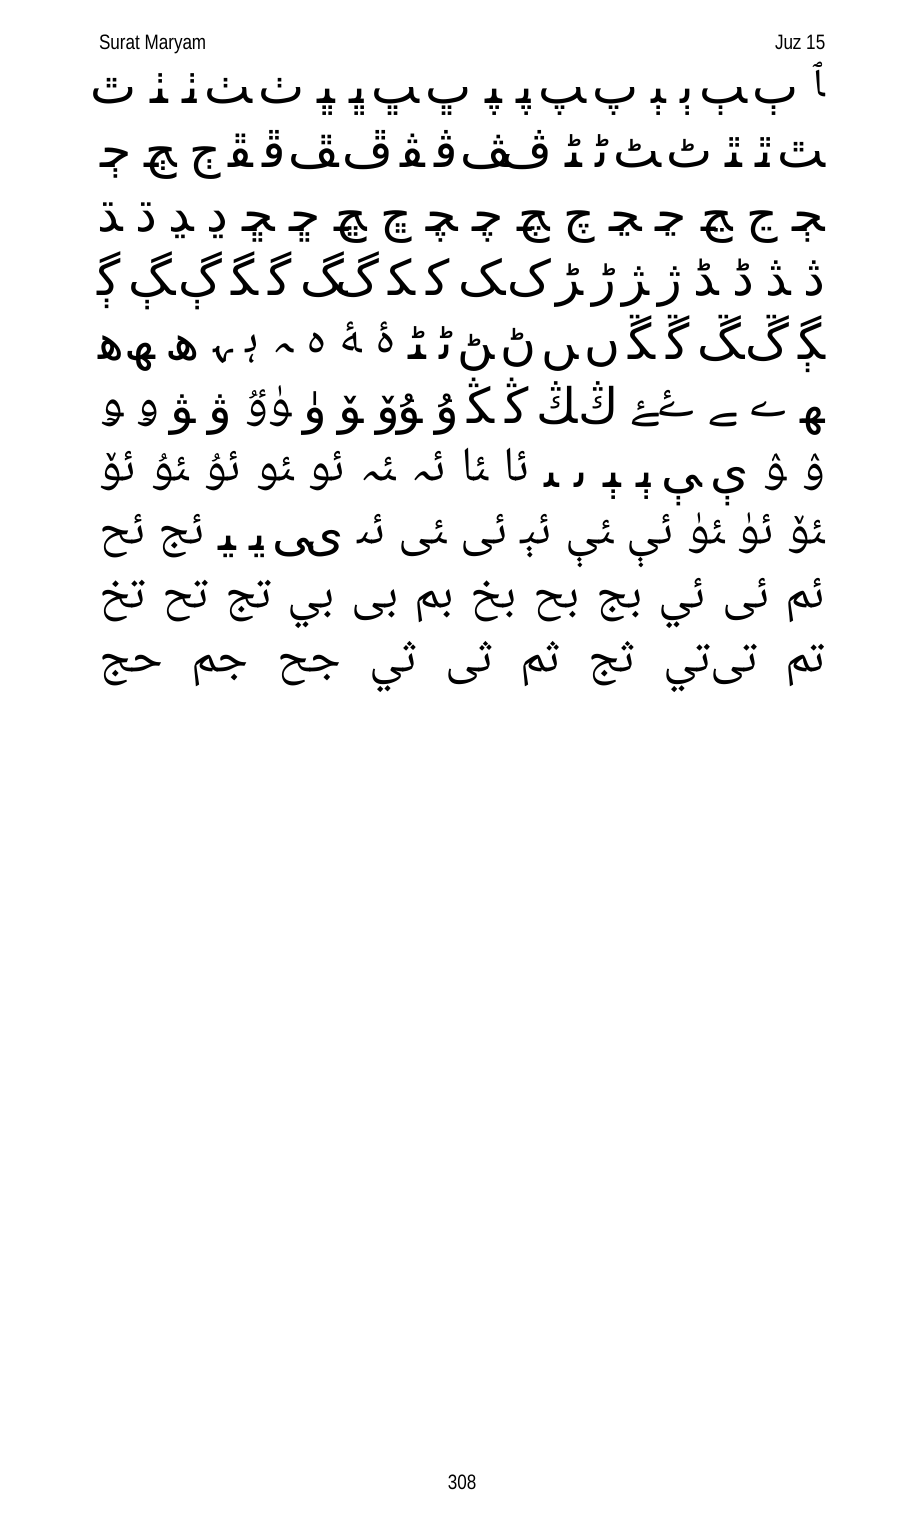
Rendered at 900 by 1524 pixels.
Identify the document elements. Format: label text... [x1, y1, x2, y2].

text ﭑ ﭒ ﭓ ﭔ ﭕ ﭖ ﭗ ﭘ ﭙ ﭚ ﭛ ﭜ ﭝ ﭞ ﭟ ﭠ ﭡ ﭢ ﭣ ﭤ ﭥ ﭦ ﭧ ﭨ ﭩ ﭪﭫ ﭬ ﭭ ﭮ ﭯ ﭰ ﭱ ﭲ ﭳ ﭴ ﭵ ﭶ ﭷ ﭸ ﭹ ﭺ ﭻ ﭼ ﭽ ﭾ ﭿ ﮀ ﮁ ﮂ ﮃ ﮄ ﮅ ﮆ ﮇ ﮈ ﮉ ﮊ ﮋ ﮌ ﮍ ﮎ ﮏ ﮐ ﮑ ﮒﮓ ﮔ ﮕ ﮖ ﮗ ﮘ ﮙ ﮚ ﮛ ﮜ ﮝ ﮞ ﮟ ﮠ ﮡ ﮢ ﮣ ﮤ ﮥ ﮦ ﮧ ﮨ ﮩ ﮪ ﮫﮬ ﮭ ﮮ ﮯ ﮰﮱ ﯓ ﯔ ﯕ ﯖ ﯗ ﯘﯙ ﯚ ﯛ ﯜﯝ ﯞ ﯟ ﯠ ﯡ ﯢ ﯣ ﯤ ﯥ ﯦ ﯧ ﯨ ﯩ ﯪ ﯫ ﯬ ﯭ ﯮ ﯯ ﯰ ﯱ ﯲ ﯳ ﯴ ﯵ ﯶ ﯷ ﯸ ﯹ ﯺ ﯻ ﯼﯽ ﯾ ﯿ ﰀ ﰁ ﰂ ﰃ ﰄ ﰅ ﰆ ﰇ ﰈ ﰉ ﰊ ﰋ ﰌ ﰍ ﰎ ﰏﰐ ﰑ ﰒ ﰓ ﰔ ﰕ ﰖ ﰗ [99, 60, 825, 698]
